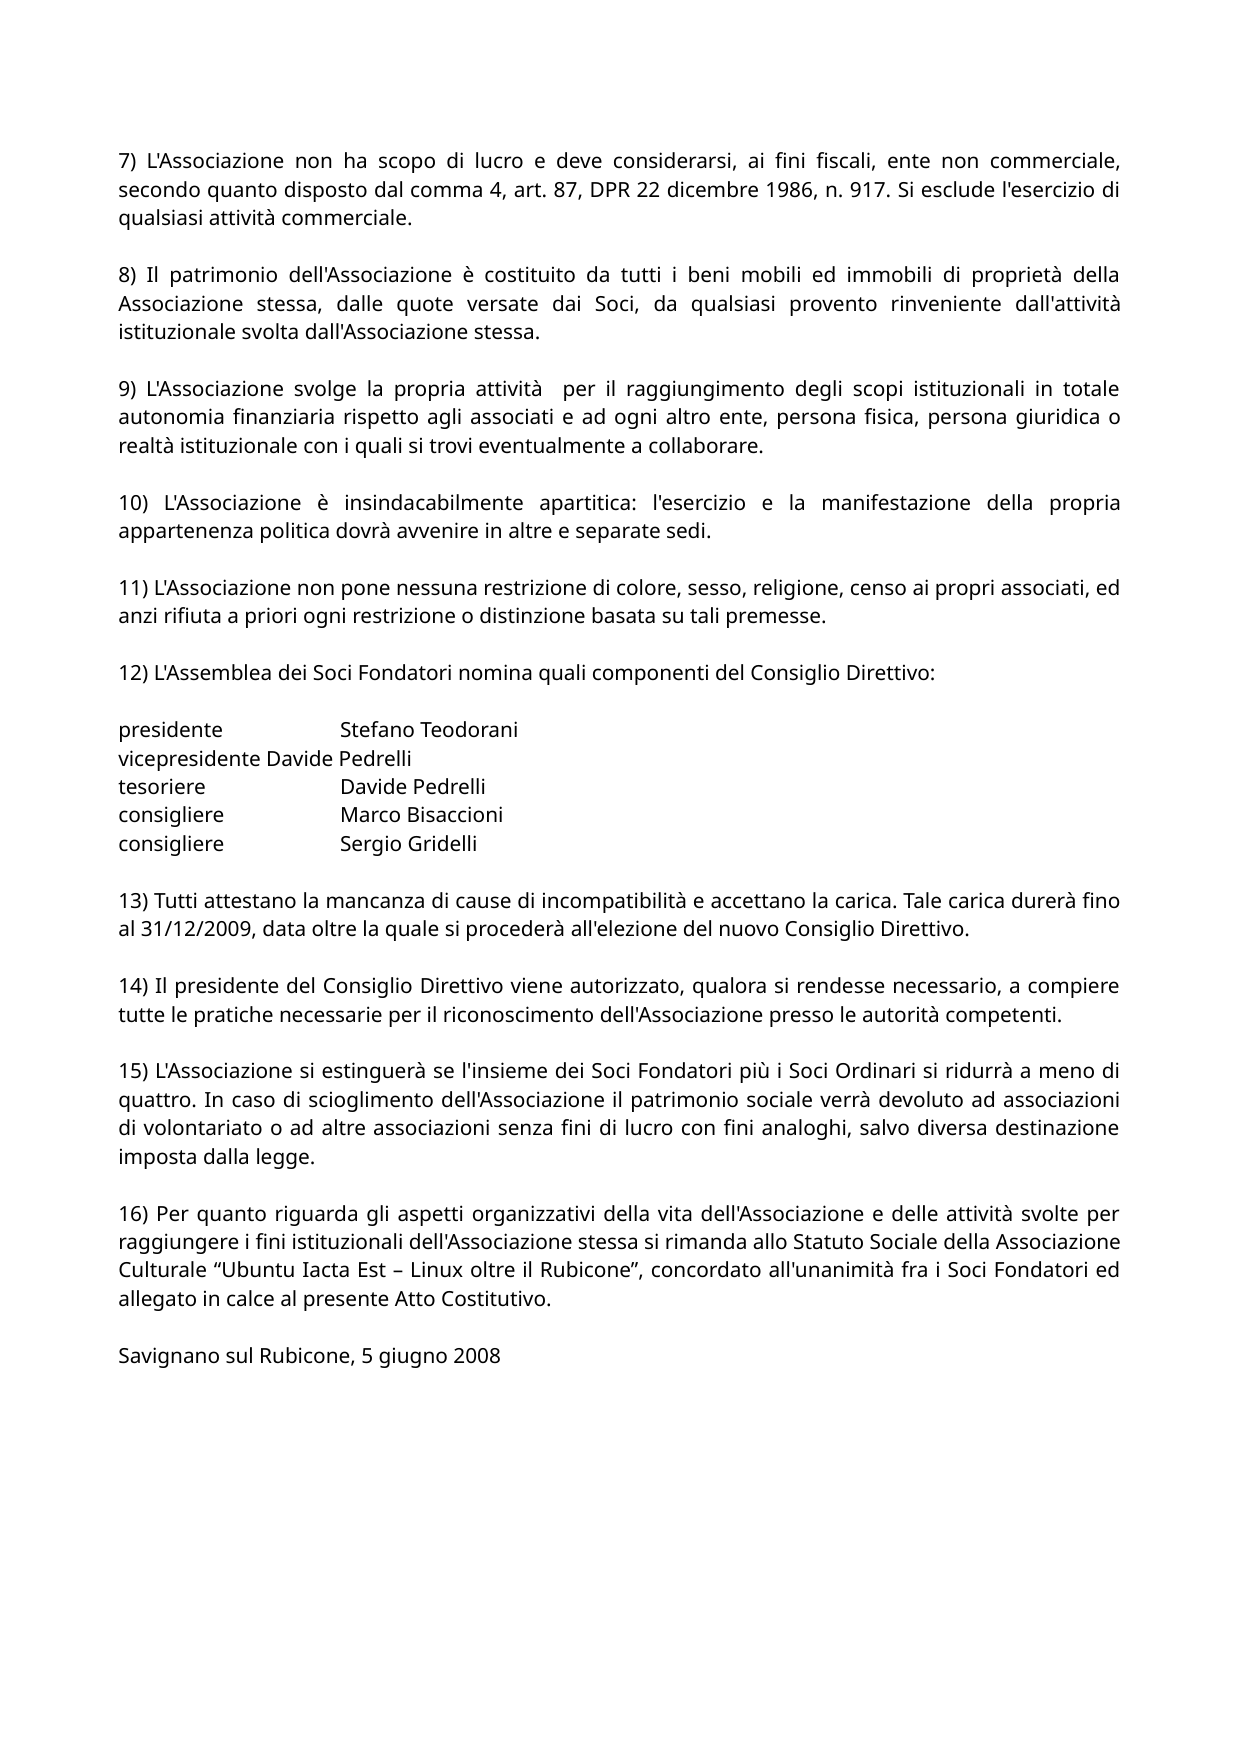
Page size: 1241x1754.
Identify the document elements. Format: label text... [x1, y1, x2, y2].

text 10) L'Associazione è insindacabilmente apartitica: l'esercizio e la manifestazione della propria appartenenza politica dovrà avvenire in altre e separate sedi. [118, 488, 1122, 545]
text 12) L'Assemblea dei Soci Fondatori nomina quali componenti del Consiglio Direttivo: [118, 658, 1122, 687]
text consigliere Marco Bisaccioni [118, 801, 1122, 829]
text 9) L'Associazione svolge la propria attività per il raggiungimento degli scopi istituzionali in totale autonomia finanziaria rispetto agli associati e ad ogni altro ente, persona fisica, persona giuridica o realtà istituzionale con i quali si trovi eventualmente a collaborare. [118, 374, 1122, 459]
text tesoriere Davide Pedrelli [118, 772, 1122, 801]
text 11) L'Associazione non pone nessuna restrizione di colore, sesso, religione, censo ai propri associati, ed anzi rifiuta a priori ogni restrizione o distinzione basata su tali premesse. [118, 573, 1122, 630]
text 8) Il patrimonio dell'Associazione è costituito da tutti i beni mobili ed immobili di proprietà della Associazione stessa, dalle quote versate dai Soci, da qualsiasi provento rinveniente dall'attività istituzionale svolta dall'Associazione stessa. [118, 260, 1122, 346]
text 7) L'Associazione non ha scopo di lucro e deve considerarsi, ai fini fiscali, ente non commerciale, secondo quanto disposto dal comma 4, art. 87, DPR 22 dicembre 1986, n. 917. Si esclude l'esercizio di qualsiasi attività commerciale. [118, 147, 1122, 232]
text vicepresidente Davide Pedrelli [118, 744, 1122, 772]
text 14) Il presidente del Consiglio Direttivo viene autorizzato, qualora si rendesse necessario, a compiere tutte le pratiche necessarie per il riconoscimento dell'Associazione presso le autorità competenti. [118, 971, 1122, 1028]
text 16) Per quanto riguarda gli aspetti organizzativi della vita dell'Associazione e delle attività svolte per raggiungere i fini istituzionali dell'Associazione stessa si rimanda allo Statuto Sociale della Associazione Culturale “Ubuntu Iacta Est – Linux oltre il Rubicone”, concordato all'unanimità fra i Soci Fondatori ed allegato in calce al presente Atto Costitutivo. [118, 1199, 1122, 1312]
text presidente Stefano Teodorani [118, 715, 1122, 744]
text 15) L'Associazione si estinguerà se l'insieme dei Soci Fondatori più i Soci Ordinari si ridurrà a meno di quattro. In caso di scioglimento dell'Associazione il patrimonio sociale verrà devoluto ad associazioni di volontariato o ad altre associazioni senza fini di lucro con fini analoghi, salvo diversa destinazione imposta dalla legge. [118, 1057, 1122, 1170]
text Savignano sul Rubicone, 5 giugno 2008 [118, 1341, 1122, 1369]
text 13) Tutti attestano la mancanza di cause di incompatibilità e accettano la carica. Tale carica durerà fino al 31/12/2009, data oltre la quale si procederà all'elezione del nuovo Consiglio Direttivo. [118, 886, 1122, 943]
text consigliere Sergio Gridelli [118, 829, 1122, 857]
